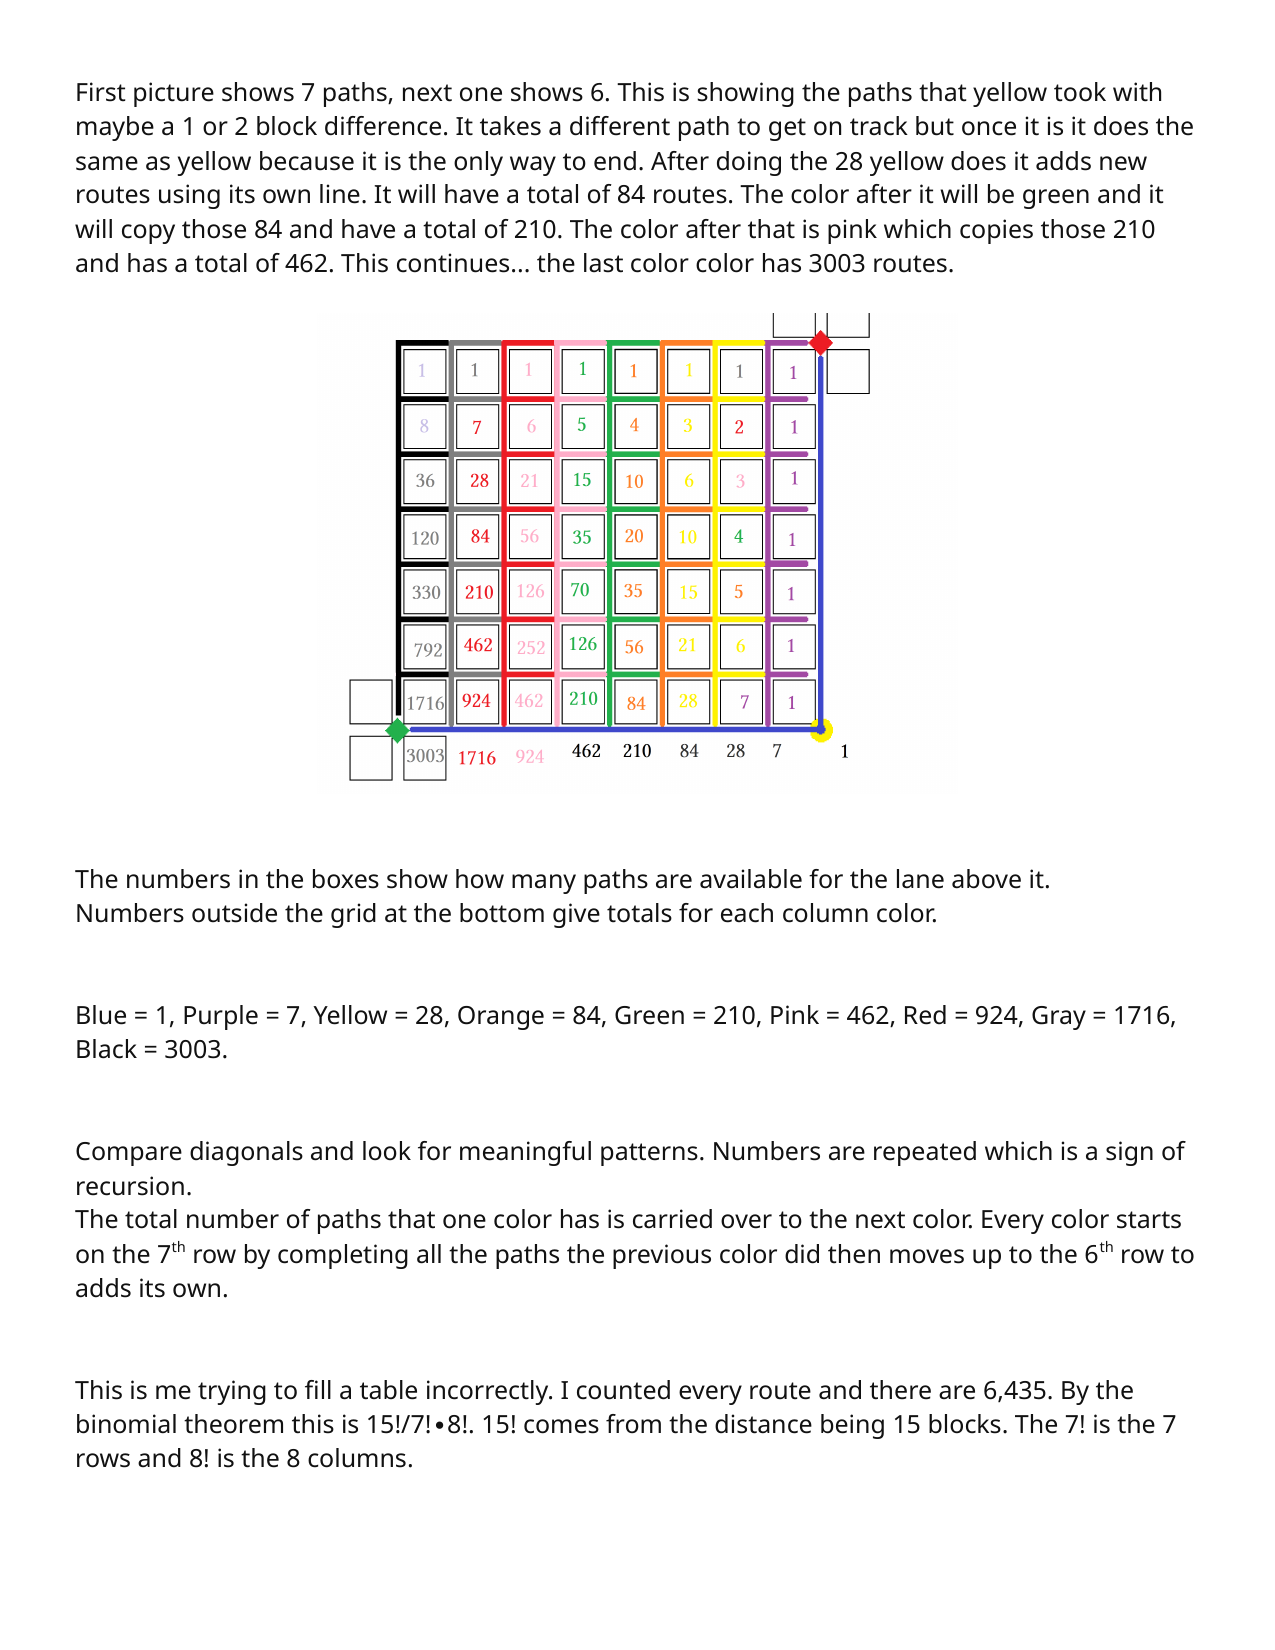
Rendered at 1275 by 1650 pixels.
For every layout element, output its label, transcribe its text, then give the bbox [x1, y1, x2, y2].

text First picture shows 7 paths, next one shows 6. This is showing the paths that yellow took with maybe a 1 or 2 block difference. It takes a different path to get on track but once it is it does the same as yellow because it is the only way to end. After doing the 28 yellow does it adds new routes using its own line. It will have a total of 84 routes. The color after it will be green and it will copy those 84 and have a total of 210. The color after that is pink which copies those 210 and has a total of 462. This continues... the last color color has 3003 routes. [75, 75, 1200, 313]
text The total number of paths that one color has is carried over to the next color. Every color starts on the 7th row by completing all the paths the previous color did then moves up to the 6th row to adds its own. [75, 1202, 1200, 1304]
text Blue = 1, Purple = 7, Yellow = 28, Orange = 84, Green = 210, Pink = 462, Red = 924, Gray = 1716, Black = 3003. [75, 998, 1200, 1066]
text Compare diagonals and look for meaningful patterns. Numbers are repeated which is a sign of recursion. [75, 1134, 1200, 1202]
picture [316, 313, 959, 794]
text The numbers in the boxes show how many paths are available for the lane above it. [75, 862, 1200, 896]
text This is me trying to fill a table incorrectly. I counted every route and there are 6,435. By the binomial theorem this is 15!/7!∙8!. 15! comes from the distance being 15 blocks. The 7! is the 7 rows and 8! is the 8 columns. [75, 1372, 1200, 1475]
text Numbers outside the grid at the bottom give totals for each column color. [75, 896, 1200, 930]
